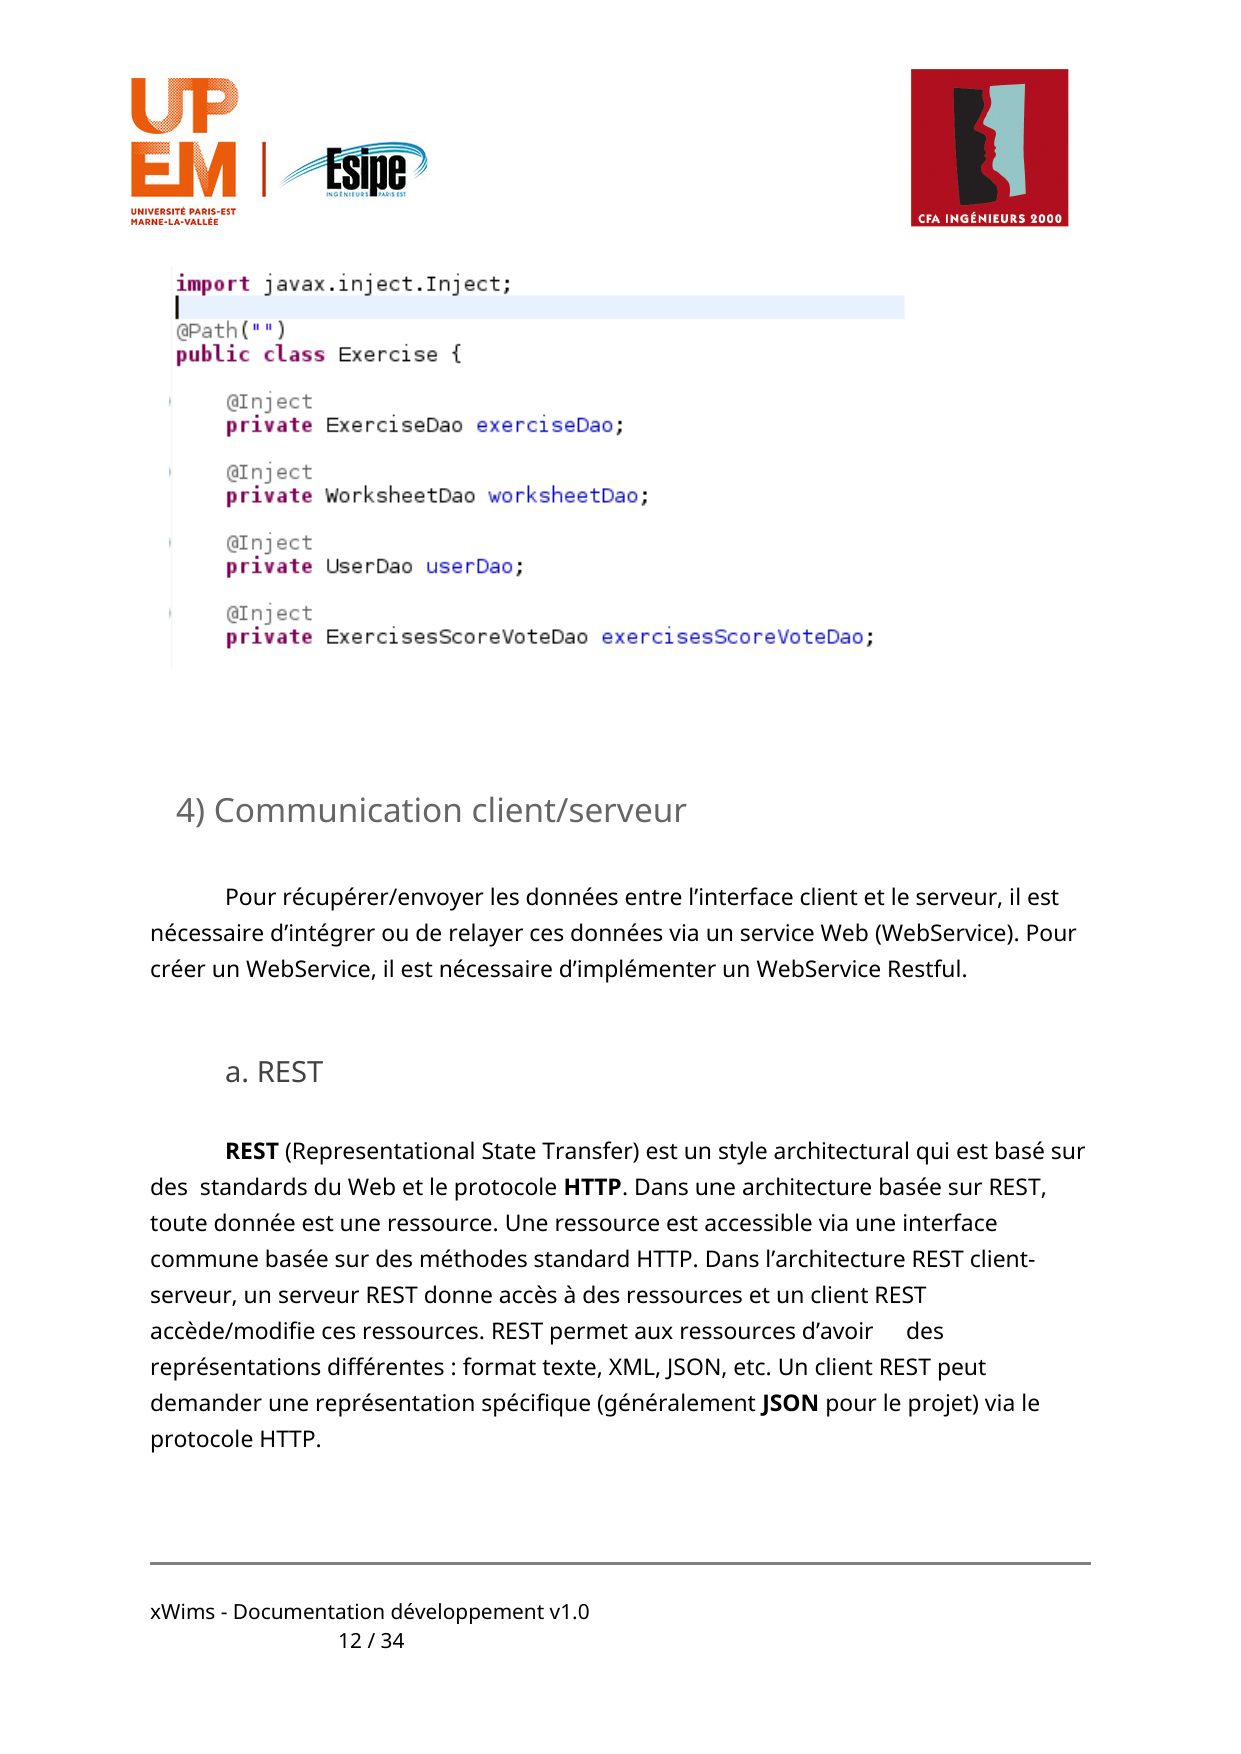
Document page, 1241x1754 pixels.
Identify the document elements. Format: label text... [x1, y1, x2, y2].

subtitle a. REST [150, 1052, 1091, 1091]
text REST (Representational State Transfer) est un style architectural qui est basé sur des standards du Web et le protocole HTTP. Dans une architecture basée sur REST, toute donnée est une ressource. Une ressource est accessible via une interface commune basée sur des méthodes standard HTTP. Dans l’architecture REST client-serveur, un serveur REST donne accès à des ressources et un client REST accède/modifie ces ressources. REST permet aux ressources d’avoir des représentations différentes : format texte, XML, JSON, etc. Un client REST peut demander une représentation spécifique (généralement JSON pour le projet) via le protocole HTTP. [150, 1135, 1091, 1454]
text Pour récupérer/envoyer les données entre l’interface client et le serveur, il est nécessaire d’intégrer ou de relayer ces données via un service Web (WebService). Pour créer un WebService, il est nécessaire d’implémenter un WebService Restful. [150, 881, 1091, 984]
subtitle 4) Communication client/serveur [150, 787, 1091, 832]
picture [131, 78, 428, 225]
picture [168, 266, 905, 669]
picture [907, 66, 1072, 230]
